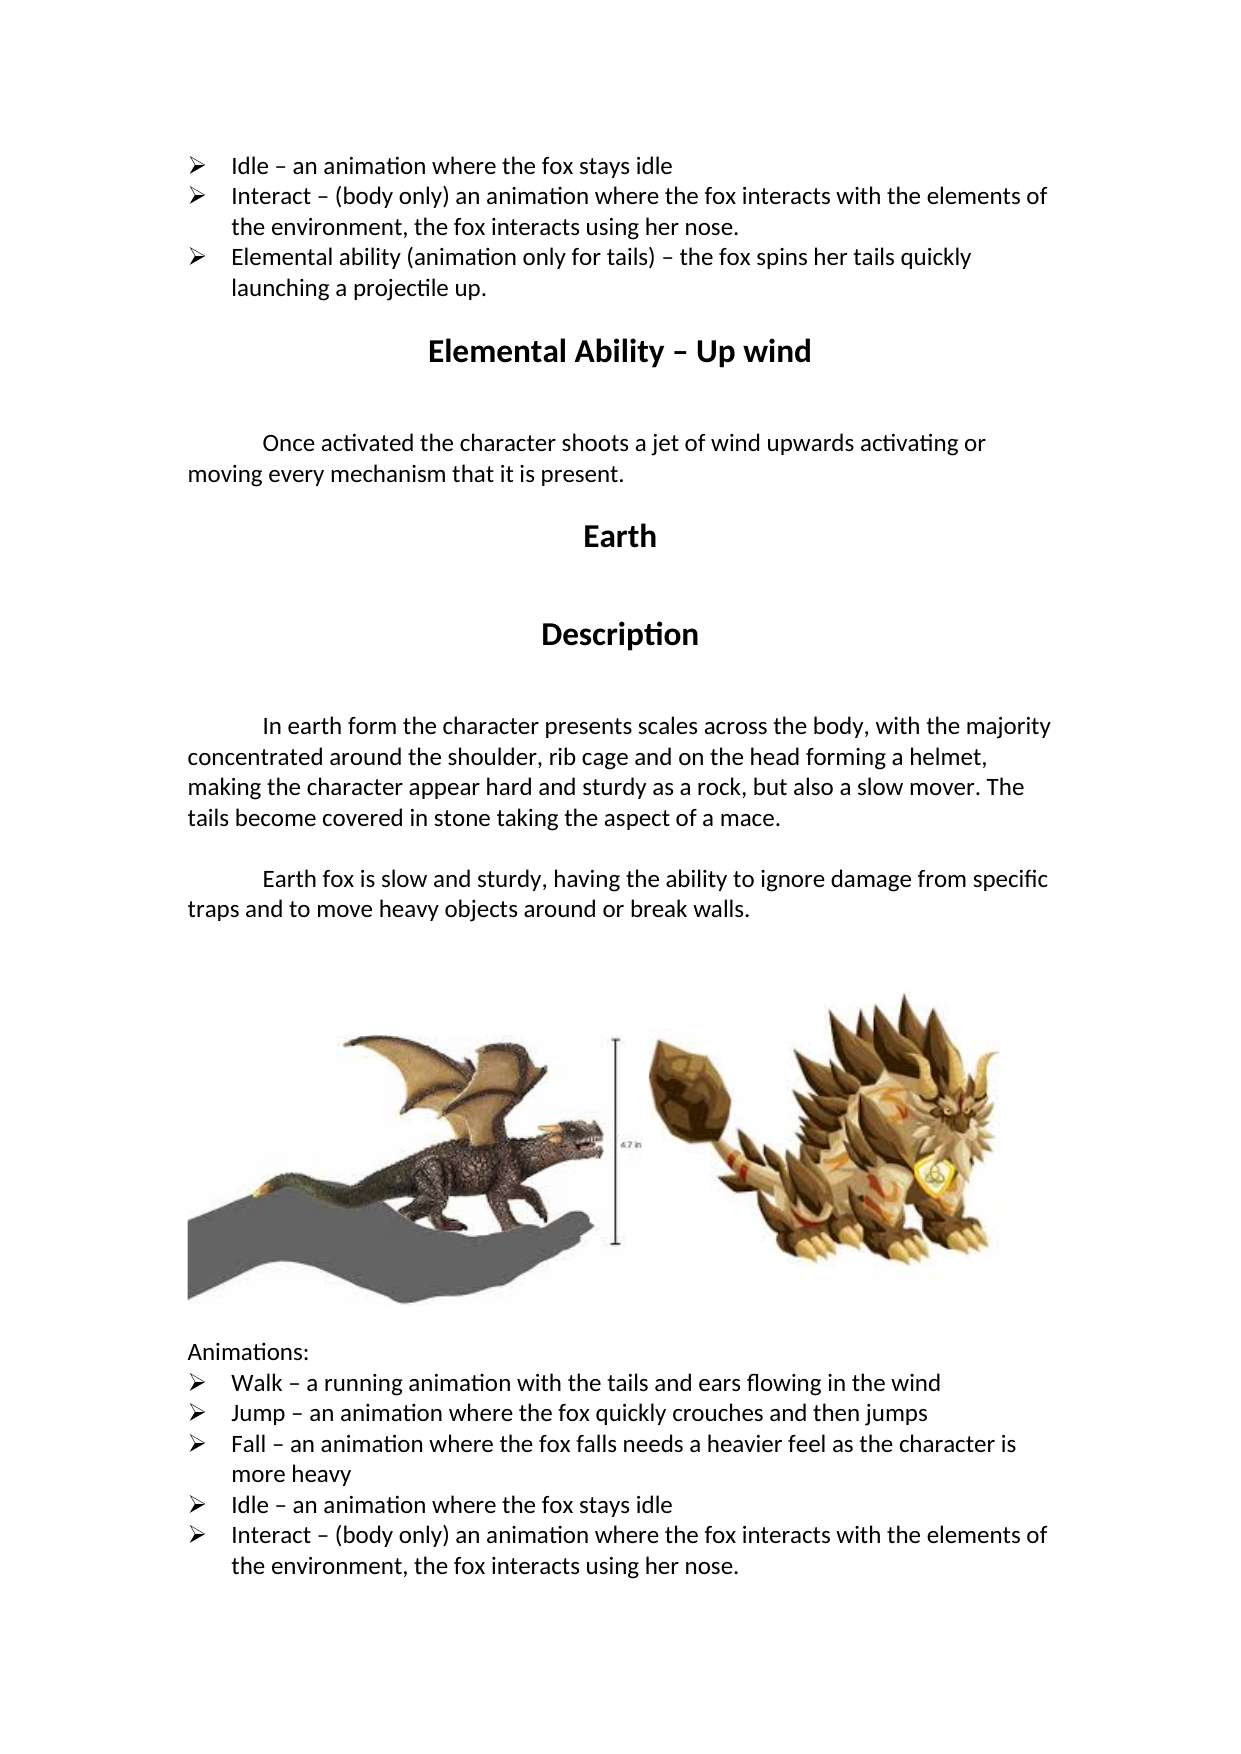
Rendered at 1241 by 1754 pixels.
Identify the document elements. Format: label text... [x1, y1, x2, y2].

text Once activated the character shoots a jet of wind upwards activating or moving every mechanism that it is present. [187, 427, 1053, 488]
list Interact – (body only) an animation where the fox interacts with the elements of the environment, the fox interacts using her nose. [187, 1520, 1053, 1581]
list Elemental ability (animation only for tails) – the fox spins her tails quickly launching a projectile up. [187, 242, 1053, 303]
list Idle – an animation where the fox stays idle [187, 150, 1053, 181]
subtitle Description [187, 613, 1053, 653]
picture [187, 1035, 643, 1306]
list Idle – an animation where the fox stays idle [187, 1489, 1053, 1520]
list Interact – (body only) an animation where the fox interacts with the elements of the environment, the fox interacts using her nose. [187, 181, 1053, 242]
text Animations: [187, 1337, 1053, 1367]
list Walk – a running animation with the tails and ears flowing in the wind [187, 1367, 1053, 1398]
list Fall – an animation where the fox falls needs a heavier feel as the character is more heavy [187, 1428, 1053, 1489]
list Jump – an animation where the fox quickly crouches and then jumps [187, 1398, 1053, 1428]
picture [648, 954, 1001, 1306]
subtitle Earth [187, 515, 1053, 556]
text Earth fox is slow and sturdy, having the ability to ignore damage from specific traps and to move heavy objects around or break walls. [187, 863, 1053, 924]
text In earth form the character presents scales across the body, with the majority concentrated around the shoulder, rib cage and on the head forming a helmet, making the character appear hard and sturdy as a rock, but also a slow mover. The tails become covered in stone taking the aspect of a mace. [187, 710, 1053, 832]
subtitle Elemental Ability – Up wind [187, 330, 1053, 370]
